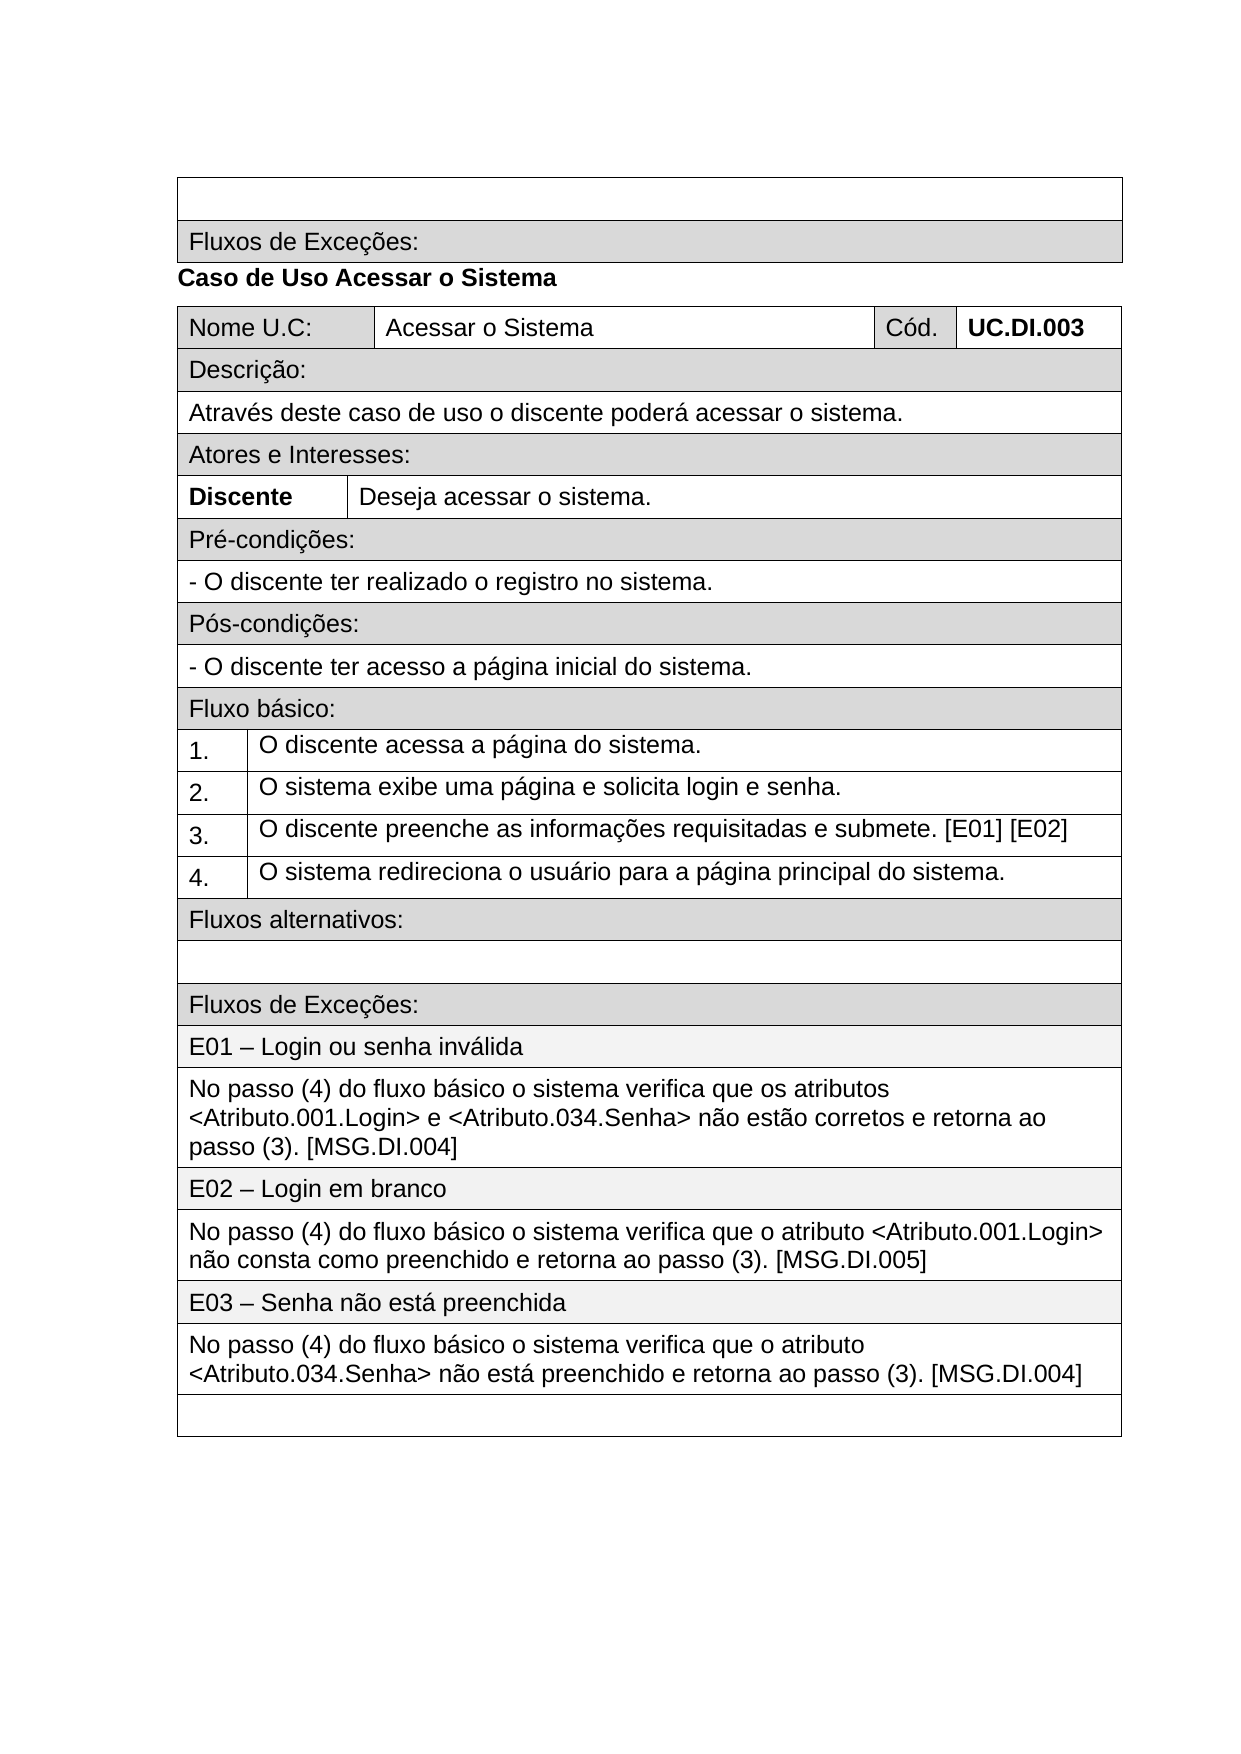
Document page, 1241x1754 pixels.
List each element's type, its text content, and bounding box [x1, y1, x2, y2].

table_cell No passo (4) do fluxo básico o sistema verifica que o atributo <Atributo.001.Login> não consta como preenchido e retorna ao passo (3). [MSG.DI.005] [178, 1210, 1121, 1280]
table_cell Descrição: [178, 349, 1121, 391]
table_cell Através deste caso de uso o discente poderá acessar o sistema. [178, 392, 1121, 433]
table_cell Fluxos alternativos: [178, 899, 1121, 940]
table_cell O discente acessa a página do sistema. [248, 730, 1121, 771]
subtitle Caso de Uso Acessar o Sistema [177, 263, 1122, 292]
table_cell 2. [178, 772, 247, 813]
table_cell Fluxo básico: [178, 688, 1121, 729]
table_header Nome U.C: [178, 307, 374, 348]
table_cell Atores e Interesses: [178, 434, 1121, 475]
table_cell E03 – Senha não está preenchida [178, 1281, 1121, 1323]
table_cell [178, 941, 1121, 983]
table_header [1123, 177, 1240, 262]
table_cell [178, 1395, 1121, 1436]
table_cell E01 – Login ou senha inválida [178, 1026, 1121, 1067]
table_cell Deseja acessar o sistema. [348, 476, 1121, 517]
table_cell 1. [178, 730, 247, 771]
table_cell - O discente ter acesso a página inicial do sistema. [178, 645, 1121, 687]
table_cell Fluxos de Exceções: [178, 984, 1121, 1025]
table_cell No passo (4) do fluxo básico o sistema verifica que os atributos <Atributo.001.Login> e <Atributo.034.Senha> não estão corretos e retorna ao passo (3). [MSG.DI.004] [178, 1068, 1121, 1167]
table_cell 3. [178, 815, 247, 856]
table_cell O sistema exibe uma página e solicita login e senha. [248, 772, 1121, 813]
table_cell [178, 178, 1122, 219]
table_cell O discente preenche as informações requisitadas e submete. [E01] [E02] [248, 815, 1121, 856]
table_cell - O discente ter realizado o registro no sistema. [178, 561, 1121, 602]
table_cell O sistema redireciona o usuário para a página principal do sistema. [248, 857, 1121, 898]
table_cell No passo (4) do fluxo básico o sistema verifica que o atributo <Atributo.034.Senha> não está preenchido e retorna ao passo (3). [MSG.DI.004] [178, 1324, 1121, 1394]
table_cell Pós-condições: [178, 603, 1121, 644]
table_cell Pré-condições: [178, 519, 1121, 560]
table_cell Fluxos de Exceções: [178, 221, 1122, 262]
table_header Acessar o Sistema [375, 307, 874, 348]
table_cell E02 – Login em branco [178, 1168, 1121, 1209]
table_header UC.DI.003 [957, 307, 1121, 348]
table_cell Discente [178, 476, 347, 517]
table_header Cód. [875, 307, 956, 348]
table_cell 4. [178, 857, 247, 898]
